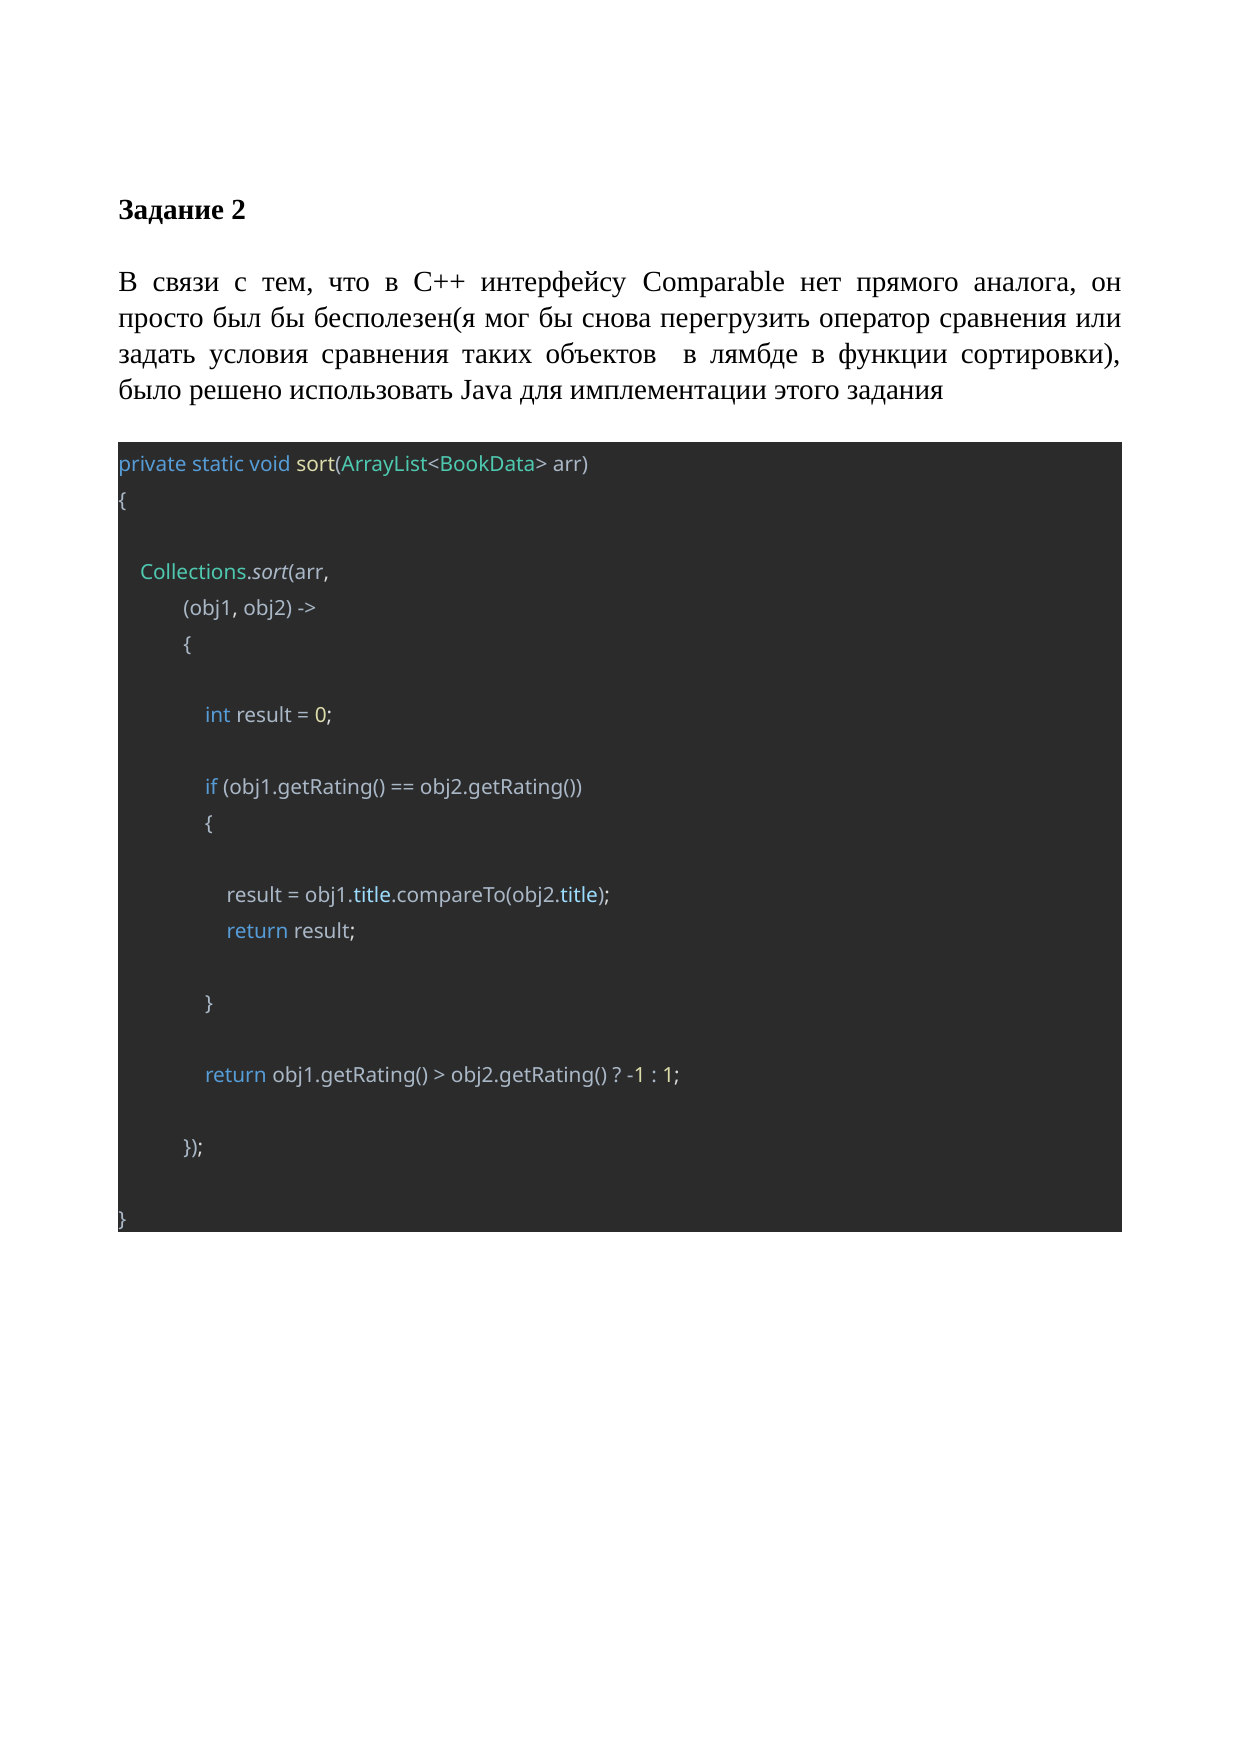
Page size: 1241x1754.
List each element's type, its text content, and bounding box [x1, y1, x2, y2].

text Задание 2 [118, 190, 1122, 226]
text private static void sort(ArrayList<BookData> arr) { Collections.sort(arr, (obj1, obj2) -> { int result = 0; if (obj1.getRating() == obj2.getRating()) { result = obj1.title.compareTo(obj2.title); return result; } return obj1.getRating() > obj2.getRating() ? -1 : 1; }); } [118, 442, 1122, 1232]
text В связи с тем, что в С++ интерфейсу Comparable нет прямого аналога, он просто был бы бесполезен(я мог бы снова перегрузить оператор сравнения или задать условия сравнения таких объектов в лямбде в функции сортировки), было решено использовать Java для имплементации этого задания [118, 262, 1122, 406]
